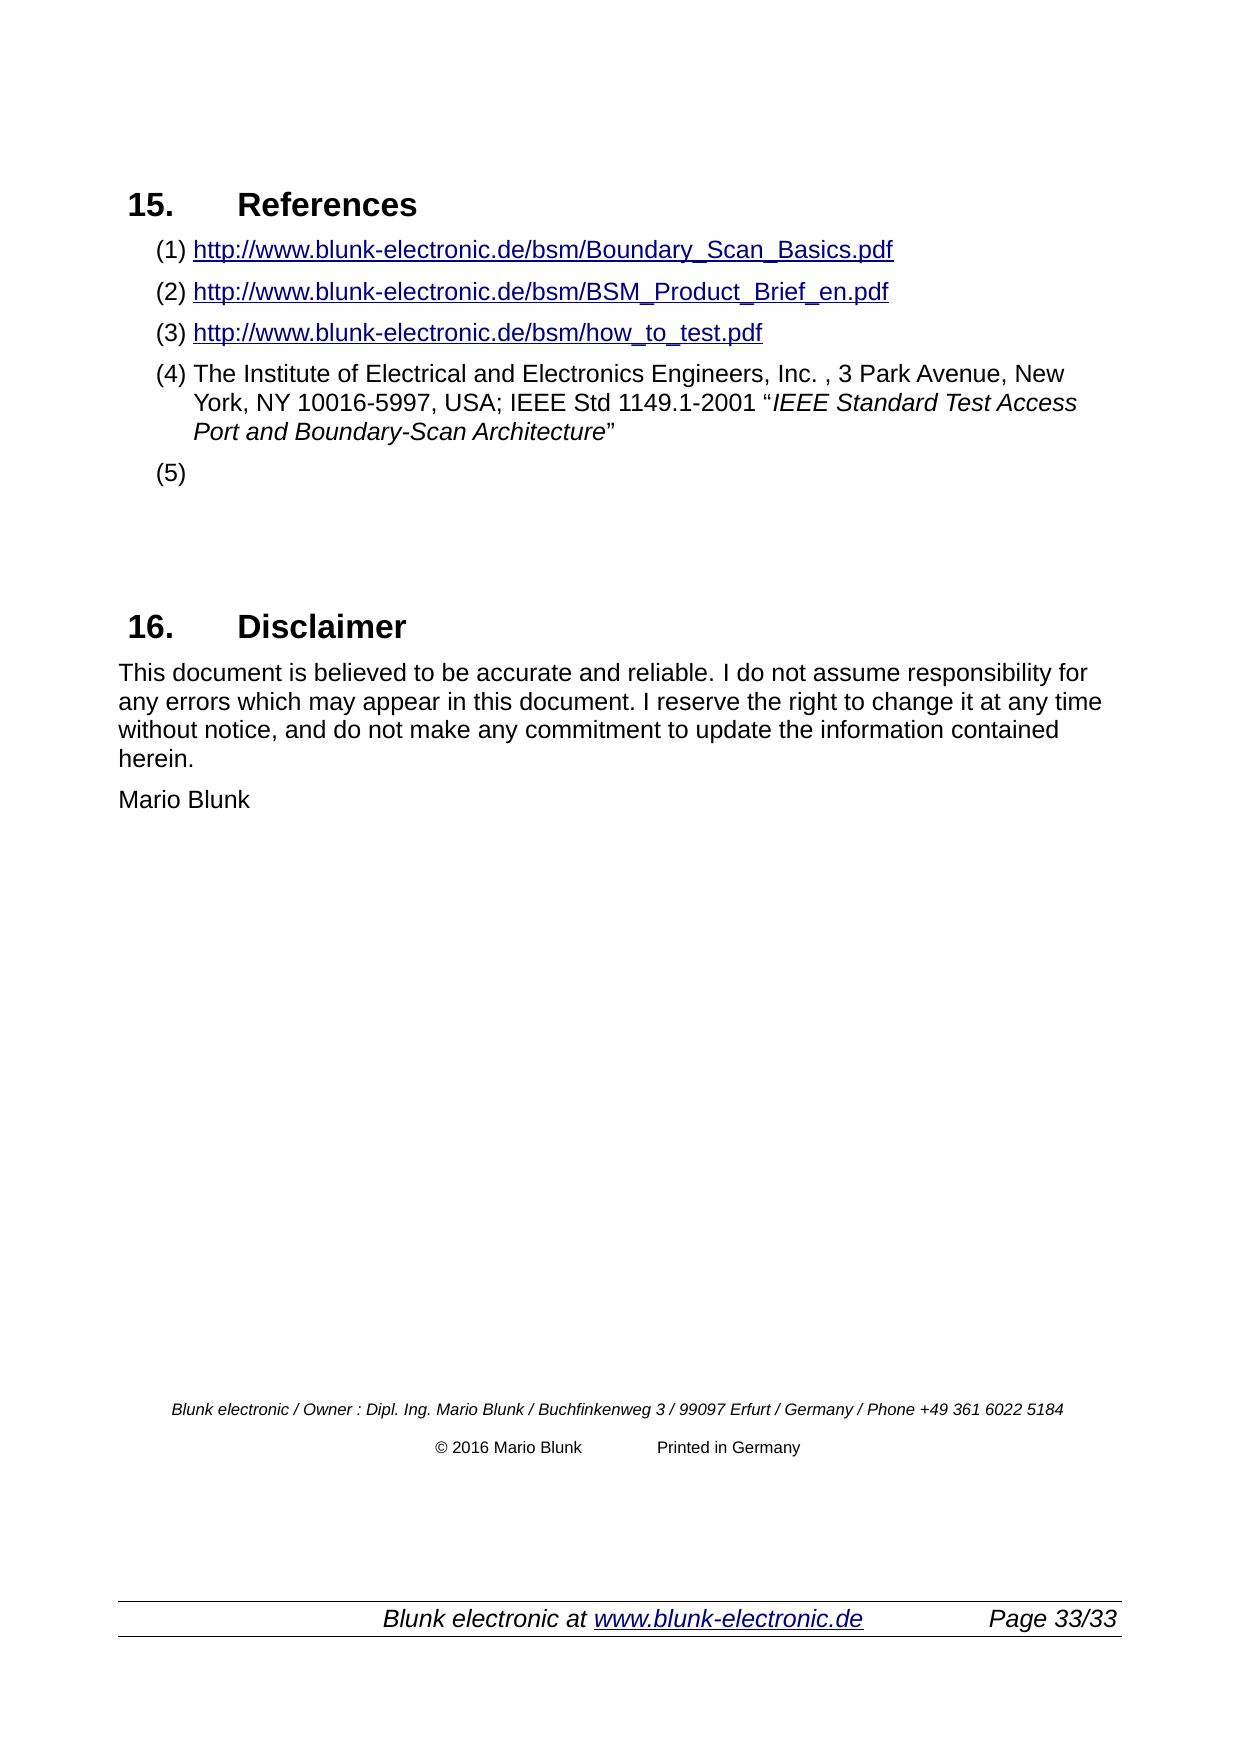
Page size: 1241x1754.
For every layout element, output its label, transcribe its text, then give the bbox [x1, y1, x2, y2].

text This document is believed to be accurate and reliable. I do not assume responsibility for any errors which may appear in this document. I reserve the right to change it at any time without notice, and do not make any commitment to update the information contained herein. [118, 658, 1122, 773]
subtitle Disclaimer [118, 607, 1122, 645]
list The Institute of Electrical and Electronics Engineers, Inc. , 3 Park Avenue, New York, NY 10016-5997, USA; IEEE Std 1149.1-2001 “IEEE Standard Test Access Port and Boundary-Scan Architecture” [156, 359, 1122, 446]
text Blunk electronic / Owner : Dipl. Ing. Mario Blunk / Buchfinkenweg 3 / 99097 Erfurt / Germany / Phone +49 361 6022 5184 [118, 1399, 1122, 1418]
list http://www.blunk-electronic.de/bsm/BSM_Product_Brief_en.pdf [156, 277, 1122, 306]
list http://www.blunk-electronic.de/bsm/Boundary_Scan_Basics.pdf [156, 236, 1122, 264]
text Mario Blunk [118, 785, 1122, 814]
list http://www.blunk-electronic.de/bsm/how_to_test.pdf [156, 318, 1122, 347]
subtitle References [118, 184, 1122, 223]
text © 2016 Mario Blunk Printed in Germany [118, 1438, 1122, 1457]
